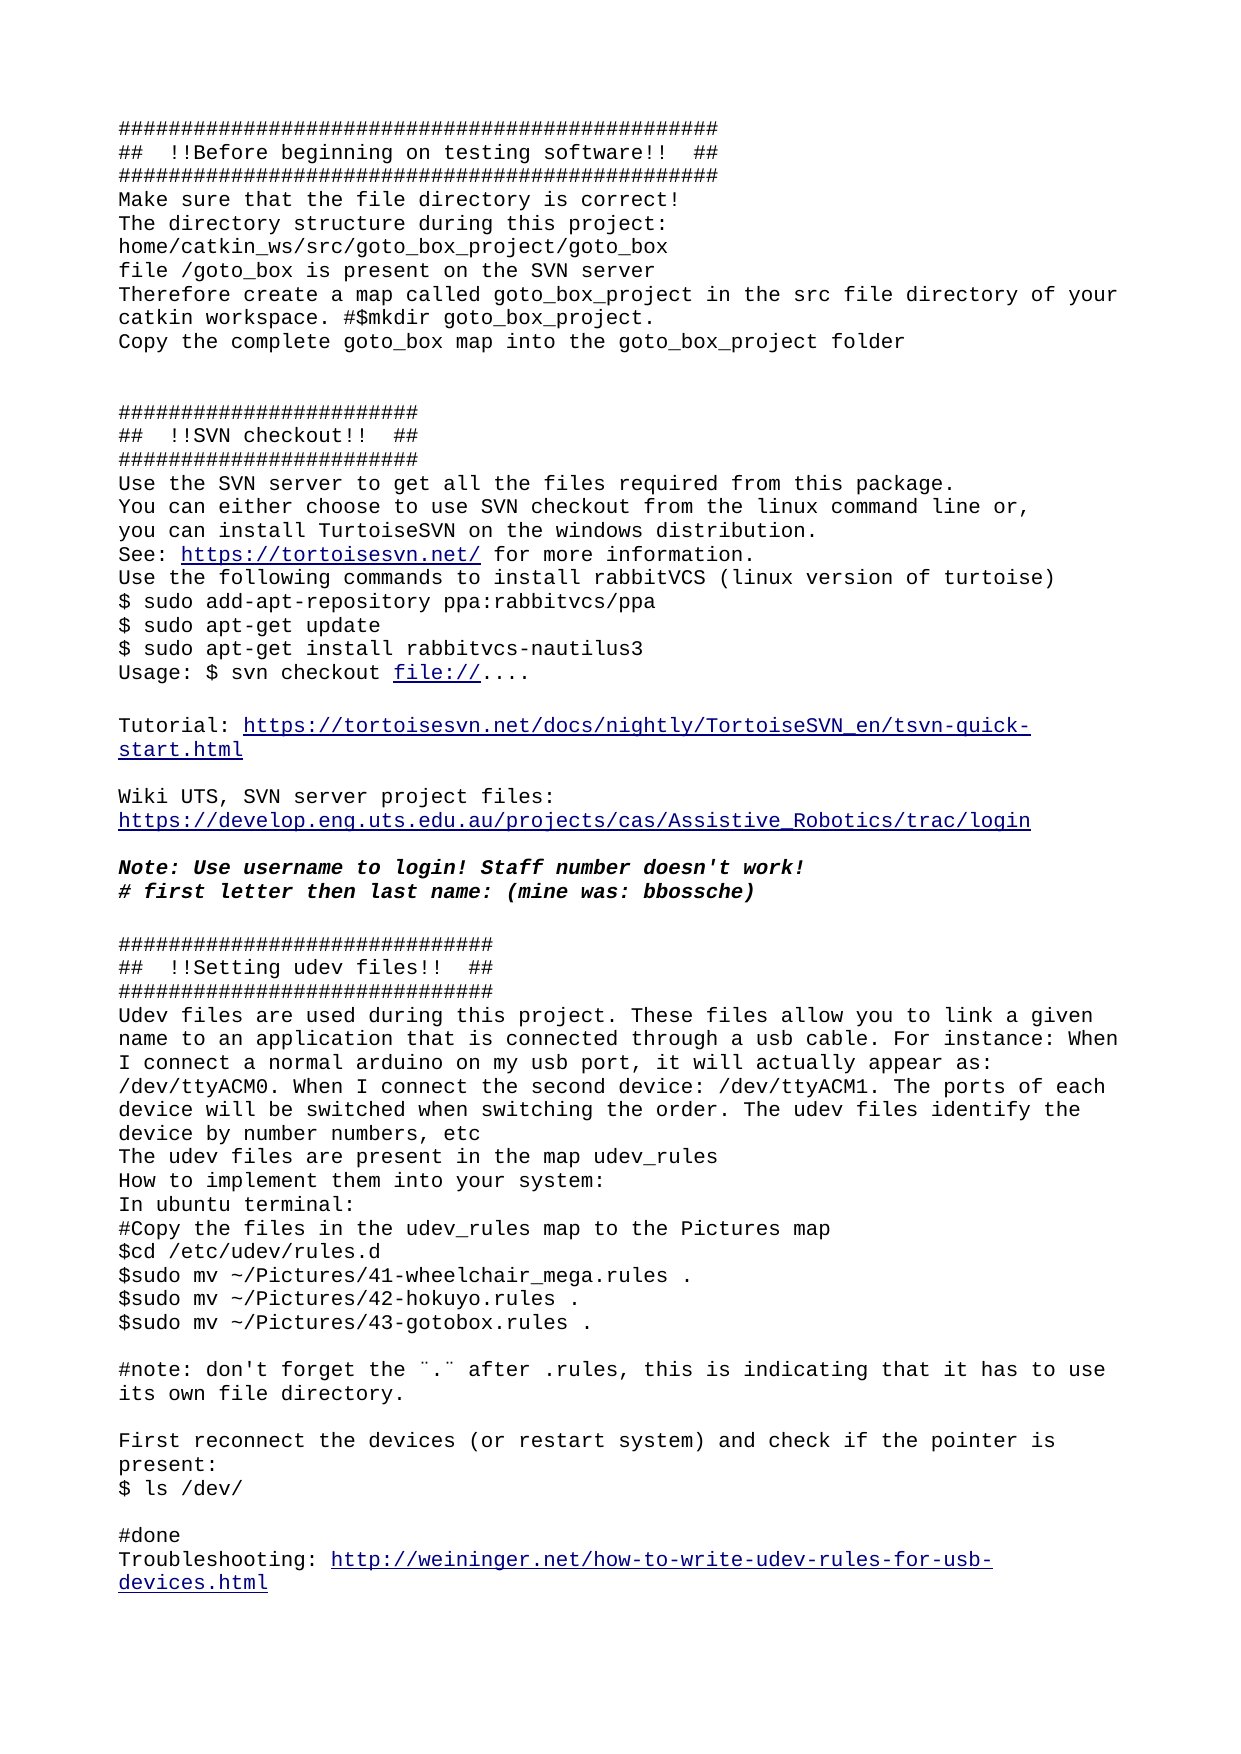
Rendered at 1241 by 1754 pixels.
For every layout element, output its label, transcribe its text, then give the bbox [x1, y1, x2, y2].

text Tutorial: https://tortoisesvn.net/docs/nightly/TortoiseSVN_en/tsvn-quick-start.html Wiki UTS, SVN server project files: https://develop.eng.uts.edu.au/projects/cas/Assistive_Robotics/trac/login Note: Use username to login! Staff number doesn't work! # first letter then last name: (mine was: bbossche) [118, 715, 1122, 904]
text ######################## ## !!SVN checkout!! ## ######################## [118, 402, 1122, 473]
text #note: don't forget the ¨.¨ after .rules, this is indicating that it has to use its own file directory. [118, 1359, 1122, 1407]
text Udev files are used during this project. These files allow you to link a given name to an application that is connected through a usb cable. For instance: When I connect a normal arduino on my usb port, it will actually appear as: /dev/ttyACM0. When I connect the second device: /dev/ttyACM1. The ports of each device will be switched when switching the order. The udev files identify the device by number numbers, etc [118, 1005, 1122, 1147]
text $ sudo apt-get install rabbitvcs-nautilus3 Usage: $ svn checkout file://.... [118, 638, 1122, 686]
text Use the SVN server to get all the files required from this package. You can either choose to use SVN checkout from the linux command line or, [118, 473, 1122, 520]
text $sudo mv ~/Pictures/42-hokuyo.rules . [118, 1288, 1122, 1312]
text First reconnect the devices (or restart system) and check if the pointer is present: $ ls /dev/ [118, 1430, 1122, 1501]
text $cd /etc/udev/rules.d $sudo mv ~/Pictures/41-wheelchair_mega.rules . [118, 1241, 1122, 1288]
text The udev files are present in the map udev_rules How to implement them into your system: In ubuntu terminal: #Copy the files in the udev_rules map to the Pictures map [118, 1147, 1122, 1241]
text Use the following commands to install rabbitVCS (linux version of turtoise) $ sudo add-apt-repository ppa:rabbitvcs/ppa [118, 567, 1122, 615]
text ################################################ ## !!Before beginning on testing software!! ## ################################################ [118, 118, 1122, 189]
text ############################## ## !!Setting udev files!! ## ############################## [118, 934, 1122, 1005]
text $sudo mv ~/Pictures/43-gotobox.rules . [118, 1312, 1122, 1336]
text Therefore create a map called goto_box_project in the src file directory of your catkin workspace. #$mkdir goto_box_project. Copy the complete goto_box map into the goto_box_project folder [118, 284, 1122, 378]
text #done Troubleshooting: http://weininger.net/how-to-write-udev-rules-for-usb-devices.html [118, 1525, 1122, 1596]
text $ sudo apt-get update [118, 615, 1122, 638]
text you can install TurtoiseSVN on the windows distribution. See: https://tortoisesvn.net/ for more information. [118, 520, 1122, 567]
text Make sure that the file directory is correct! The directory structure during this project: home/catkin_ws/src/goto_box_project/goto_box file /goto_box is present on the SVN server [118, 189, 1122, 284]
